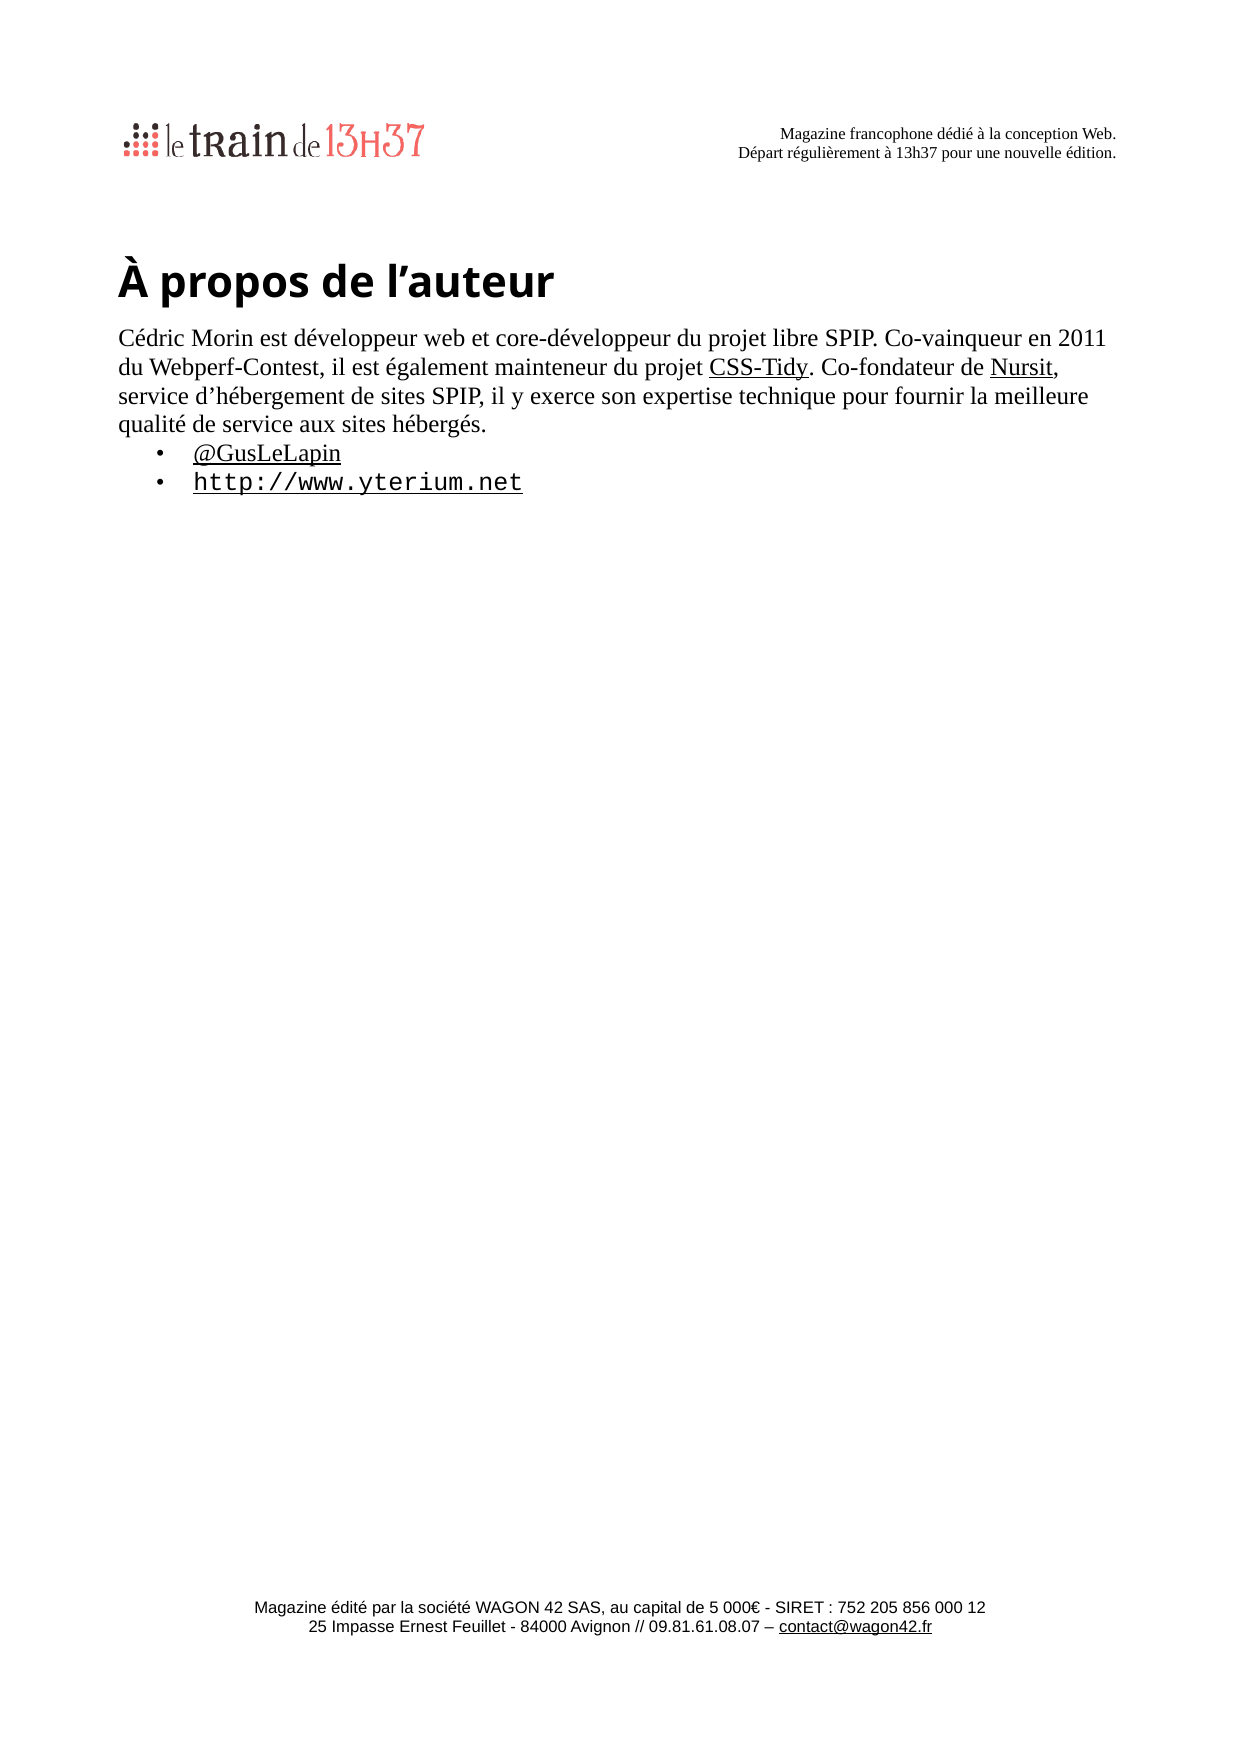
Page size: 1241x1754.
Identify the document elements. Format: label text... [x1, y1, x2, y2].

subtitle À propos de l’auteur [118, 251, 1122, 311]
picture [123, 123, 425, 157]
text Cédric Morin est développeur web et core-développeur du projet libre SPIP. Co-vainqueur en 2011 du Webperf-Contest, il est également mainteneur du projet CSS-Tidy. Co-fondateur de Nursit, service d’hébergement de sites SPIP, il y exerce son expertise technique pour fournir la meilleure qualité de service aux sites hébergés. [118, 323, 1122, 438]
list http://www.yterium.net [156, 467, 1122, 498]
list @GusLeLapin [156, 438, 1122, 467]
